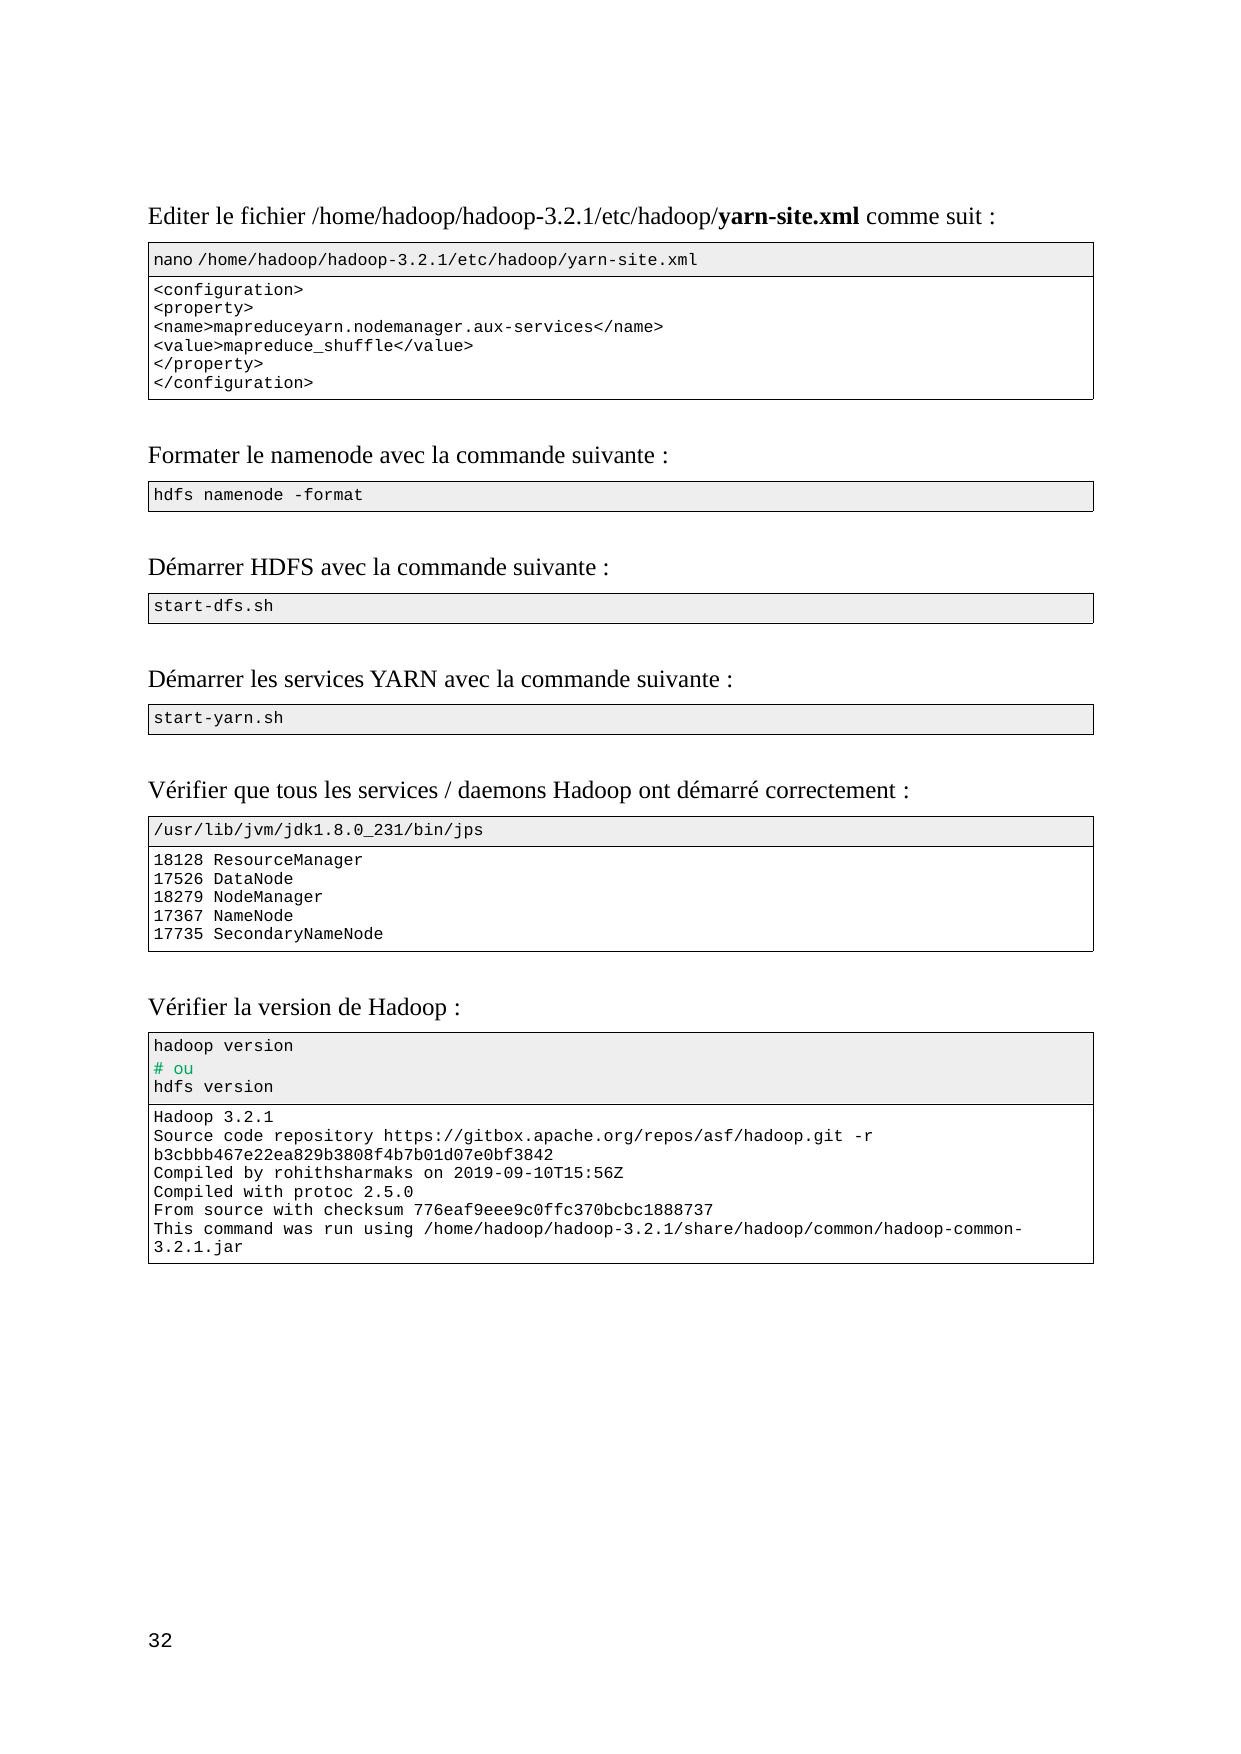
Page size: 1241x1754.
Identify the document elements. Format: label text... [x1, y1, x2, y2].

table_header /usr/lib/jvm/jdk1.8.0_231/bin/jps [149, 817, 1093, 846]
table_header nano /home/hadoop/hadoop-3.2.1/etc/hadoop/yarn-site.xml [149, 243, 1093, 276]
text Démarrer les services YARN avec la commande suivante : [148, 663, 1093, 692]
table_header hadoop version # ou hdfs version [149, 1033, 1093, 1103]
table_cell <configuration> <property> <name>mapreduceyarn.nodemanager.aux-services</name> <value>mapreduce_shuffle</value> </property> </configuration> [149, 277, 1093, 399]
text Vérifier que tous les services / daemons Hadoop ont démarré correctement : [148, 775, 1093, 804]
table_header hdfs namenode -format [149, 482, 1093, 511]
table_header start-yarn.sh [149, 705, 1093, 734]
text Vérifier la version de Hadoop : [148, 991, 1093, 1021]
table_cell Hadoop 3.2.1 Source code repository https://gitbox.apache.org/repos/asf/hadoop.git -r b3cbbb467e22ea829b3808f4b7b01d07e0bf3842 Compiled by rohithsharmaks on 2019-09-10T15:56Z Compiled with protoc 2.5.0 From source with checksum 776eaf9eee9c0ffc370bcbc1888737 This command was run using /home/hadoop/hadoop-3.2.1/share/hadoop/common/hadoop-common-3.2.1.jar [149, 1105, 1093, 1263]
text Démarrer HDFS avec la commande suivante : [148, 552, 1093, 581]
table_header start-dfs.sh [149, 594, 1093, 622]
text Formater le namenode avec la commande suivante : [148, 440, 1093, 469]
text Editer le fichier /home/hadoop/hadoop-3.2.1/etc/hadoop/yarn-site.xml comme suit : [148, 201, 1093, 230]
table_cell 18128 ResourceManager 17526 DataNode 18279 NodeManager 17367 NameNode 17735 SecondaryNameNode [149, 847, 1093, 951]
